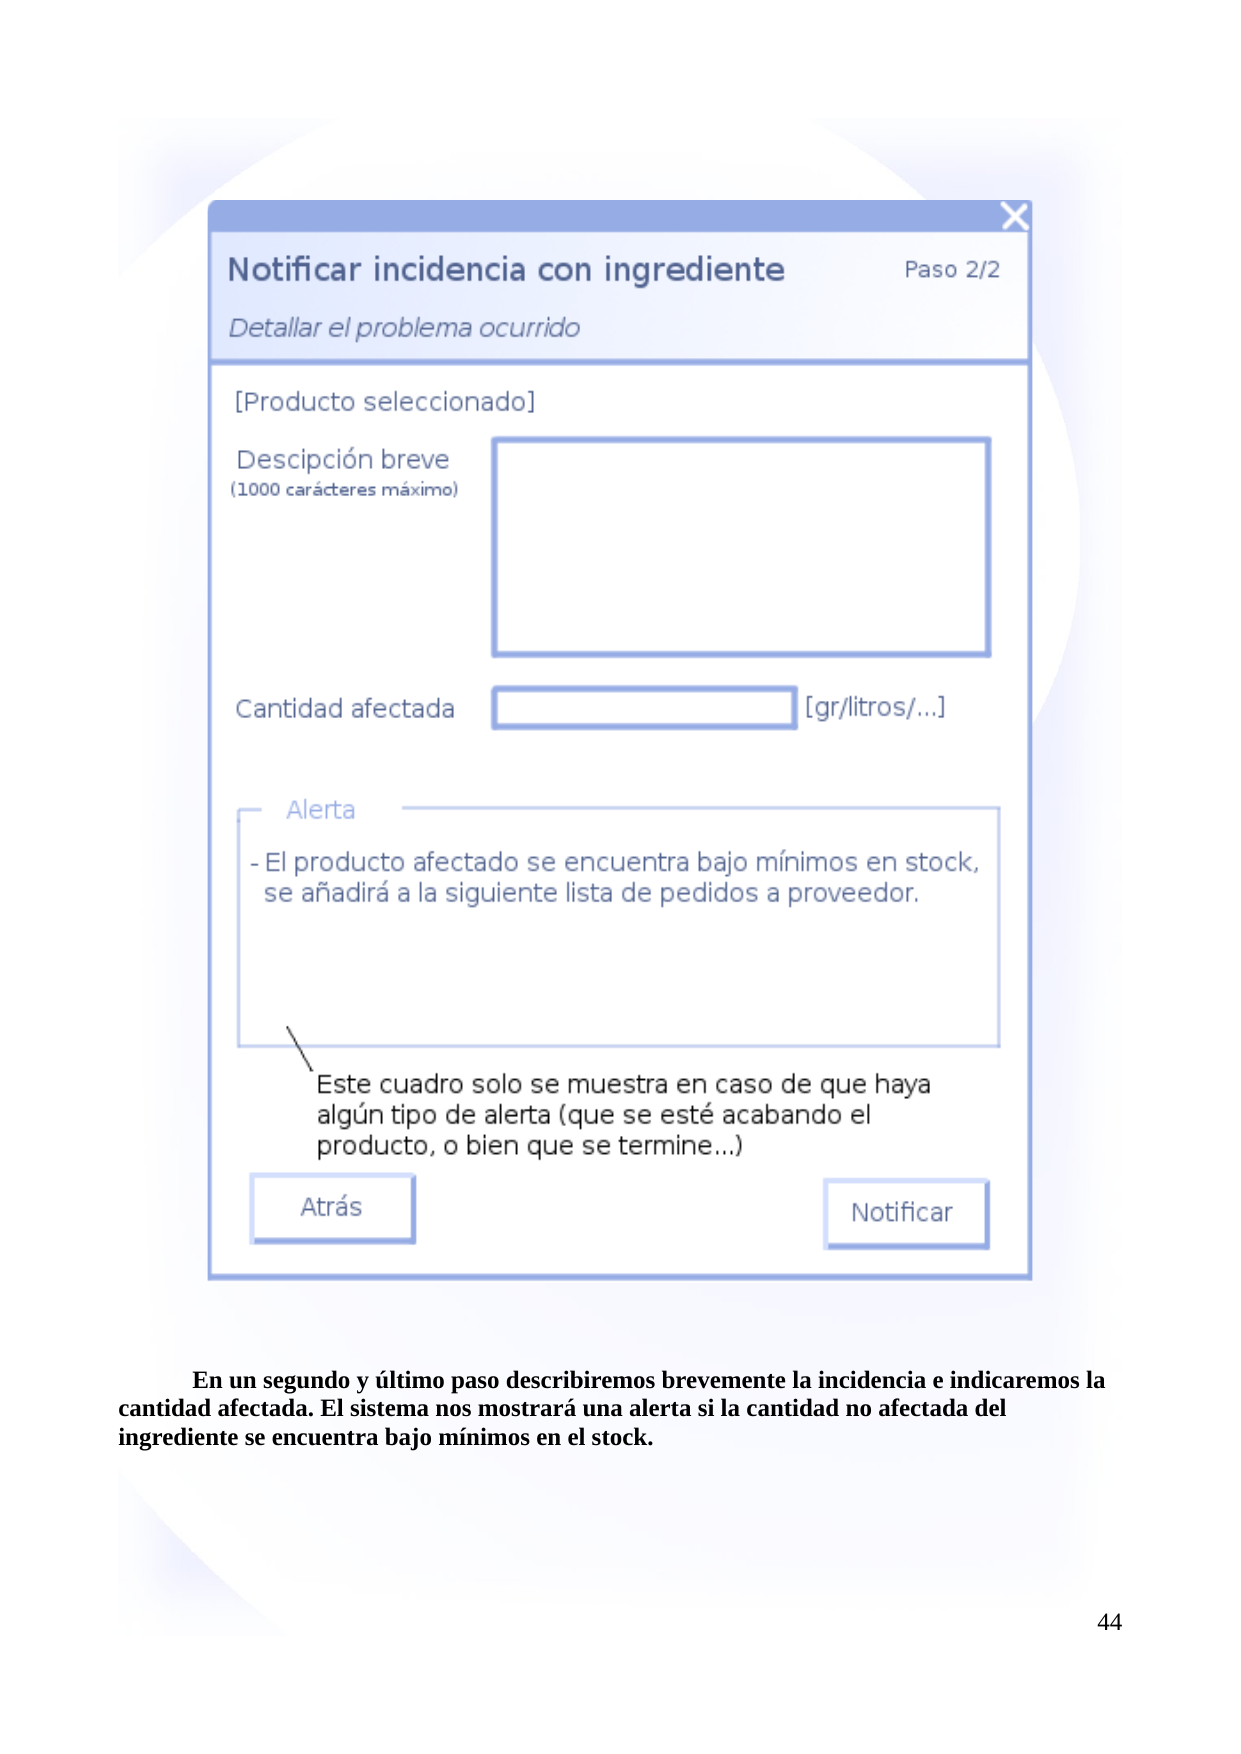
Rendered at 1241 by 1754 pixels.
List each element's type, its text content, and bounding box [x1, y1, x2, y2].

picture [118, 1451, 1122, 1636]
text En un segundo y último paso describiremos brevemente la incidencia e indicaremos la cantidad afectada. El sistema nos mostrará una alerta si la cantidad no afectada del ingrediente se encuentra bajo mínimos en el stock. [118, 1365, 1122, 1451]
picture [118, 118, 1122, 1365]
